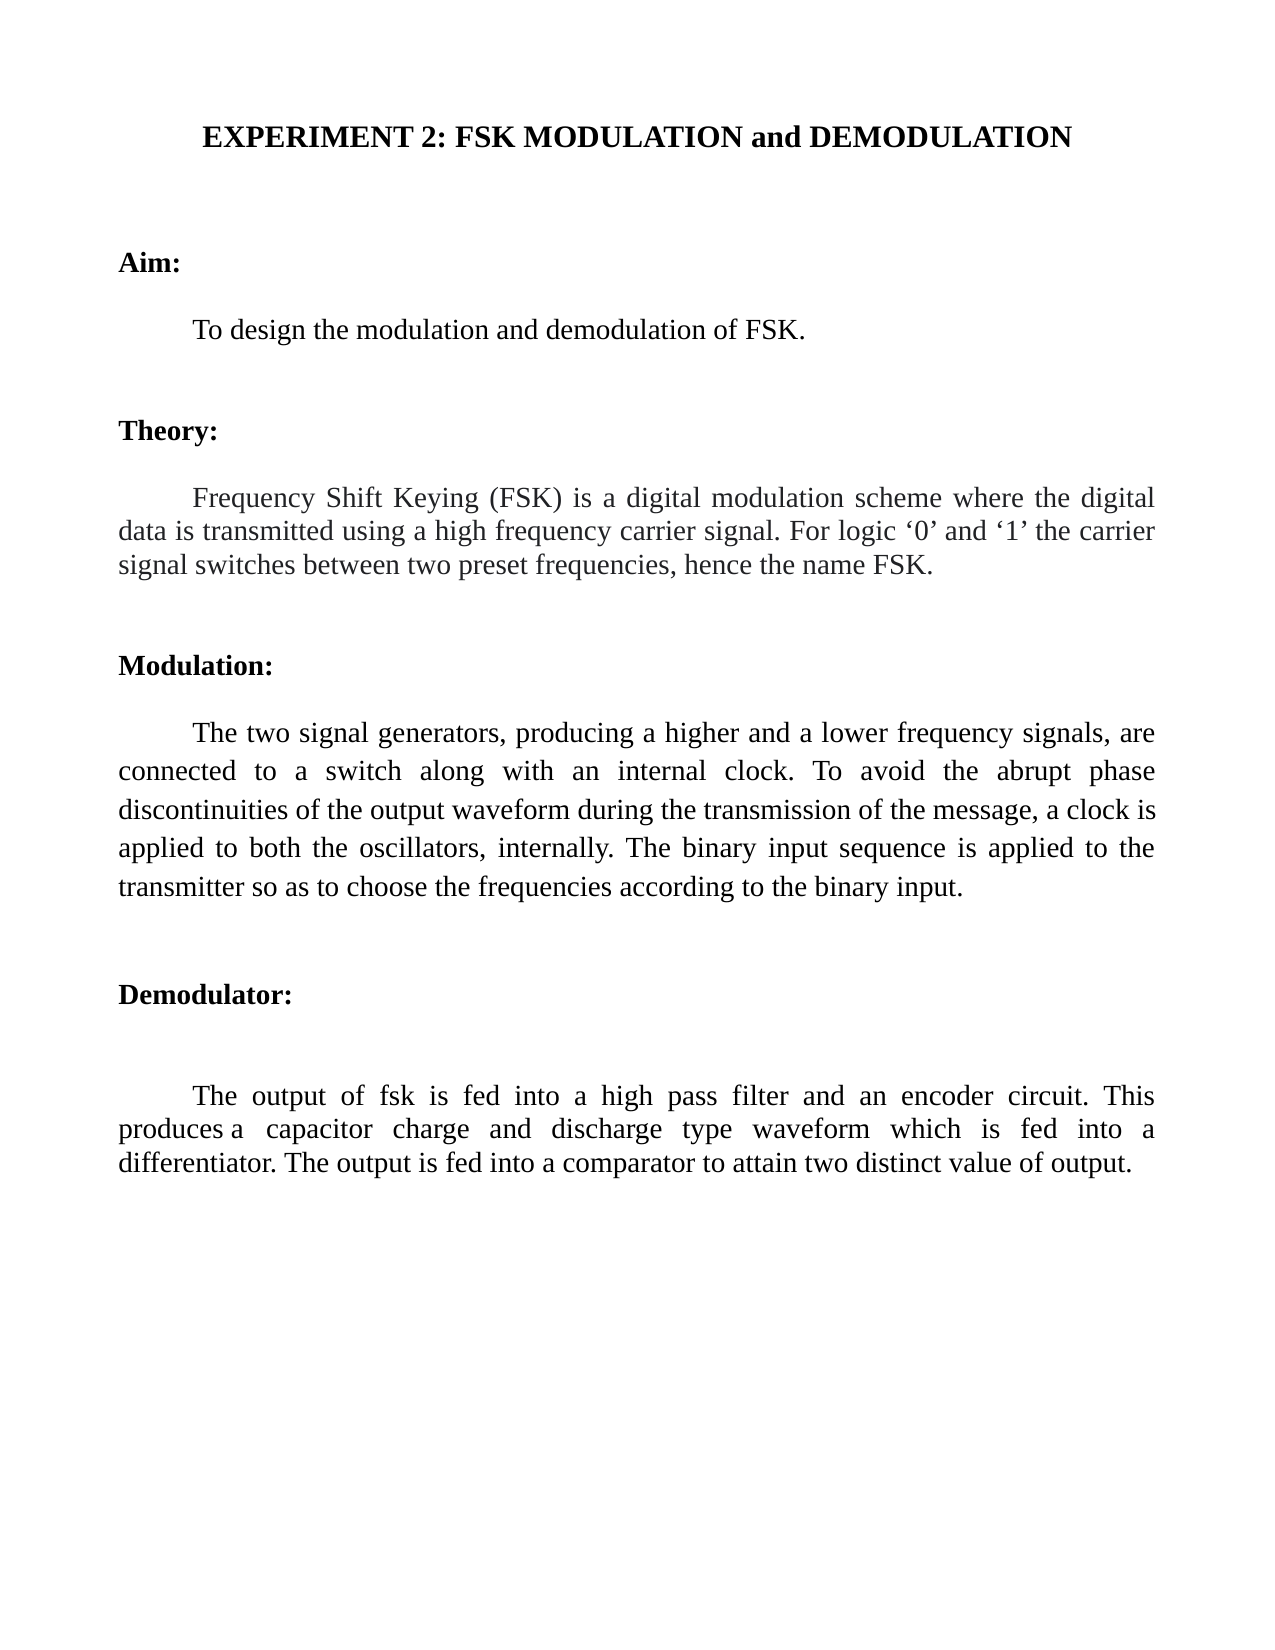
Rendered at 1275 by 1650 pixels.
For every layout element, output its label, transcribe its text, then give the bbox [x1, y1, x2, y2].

text Frequency Shift Keying (FSK) is a digital modulation scheme where the digital data is transmitted using a high frequency carrier signal. For logic ‘0’ and ‘1’ the carrier signal switches between two preset frequencies, hence the name FSK. [118, 480, 1157, 581]
text To design the modulation and demodulation of FSK. [118, 312, 1157, 346]
text Theory: [118, 413, 1157, 446]
text Demodulator: [118, 977, 1157, 1011]
text The two signal generators, producing a higher and a lower frequency signals, are connected to a switch along with an internal clock. To avoid the abrupt phase discontinuities of the output waveform during the transmission of the message, a clock is applied to both the oscillators, internally. The binary input sequence is applied to the transmitter so as to choose the frequencies according to the binary input. [118, 715, 1157, 902]
text Modulation: [118, 648, 1157, 681]
text EXPERIMENT 2: FSK MODULATION and DEMODULATION [118, 118, 1157, 154]
text Aim: [118, 245, 1157, 279]
text The output of fsk is fed into a high pass filter and an encoder circuit. This produces a capacitor charge and discharge type waveform which is fed into a differentiator. The output is fed into a comparator to attain two distinct value of output. [118, 1078, 1157, 1178]
